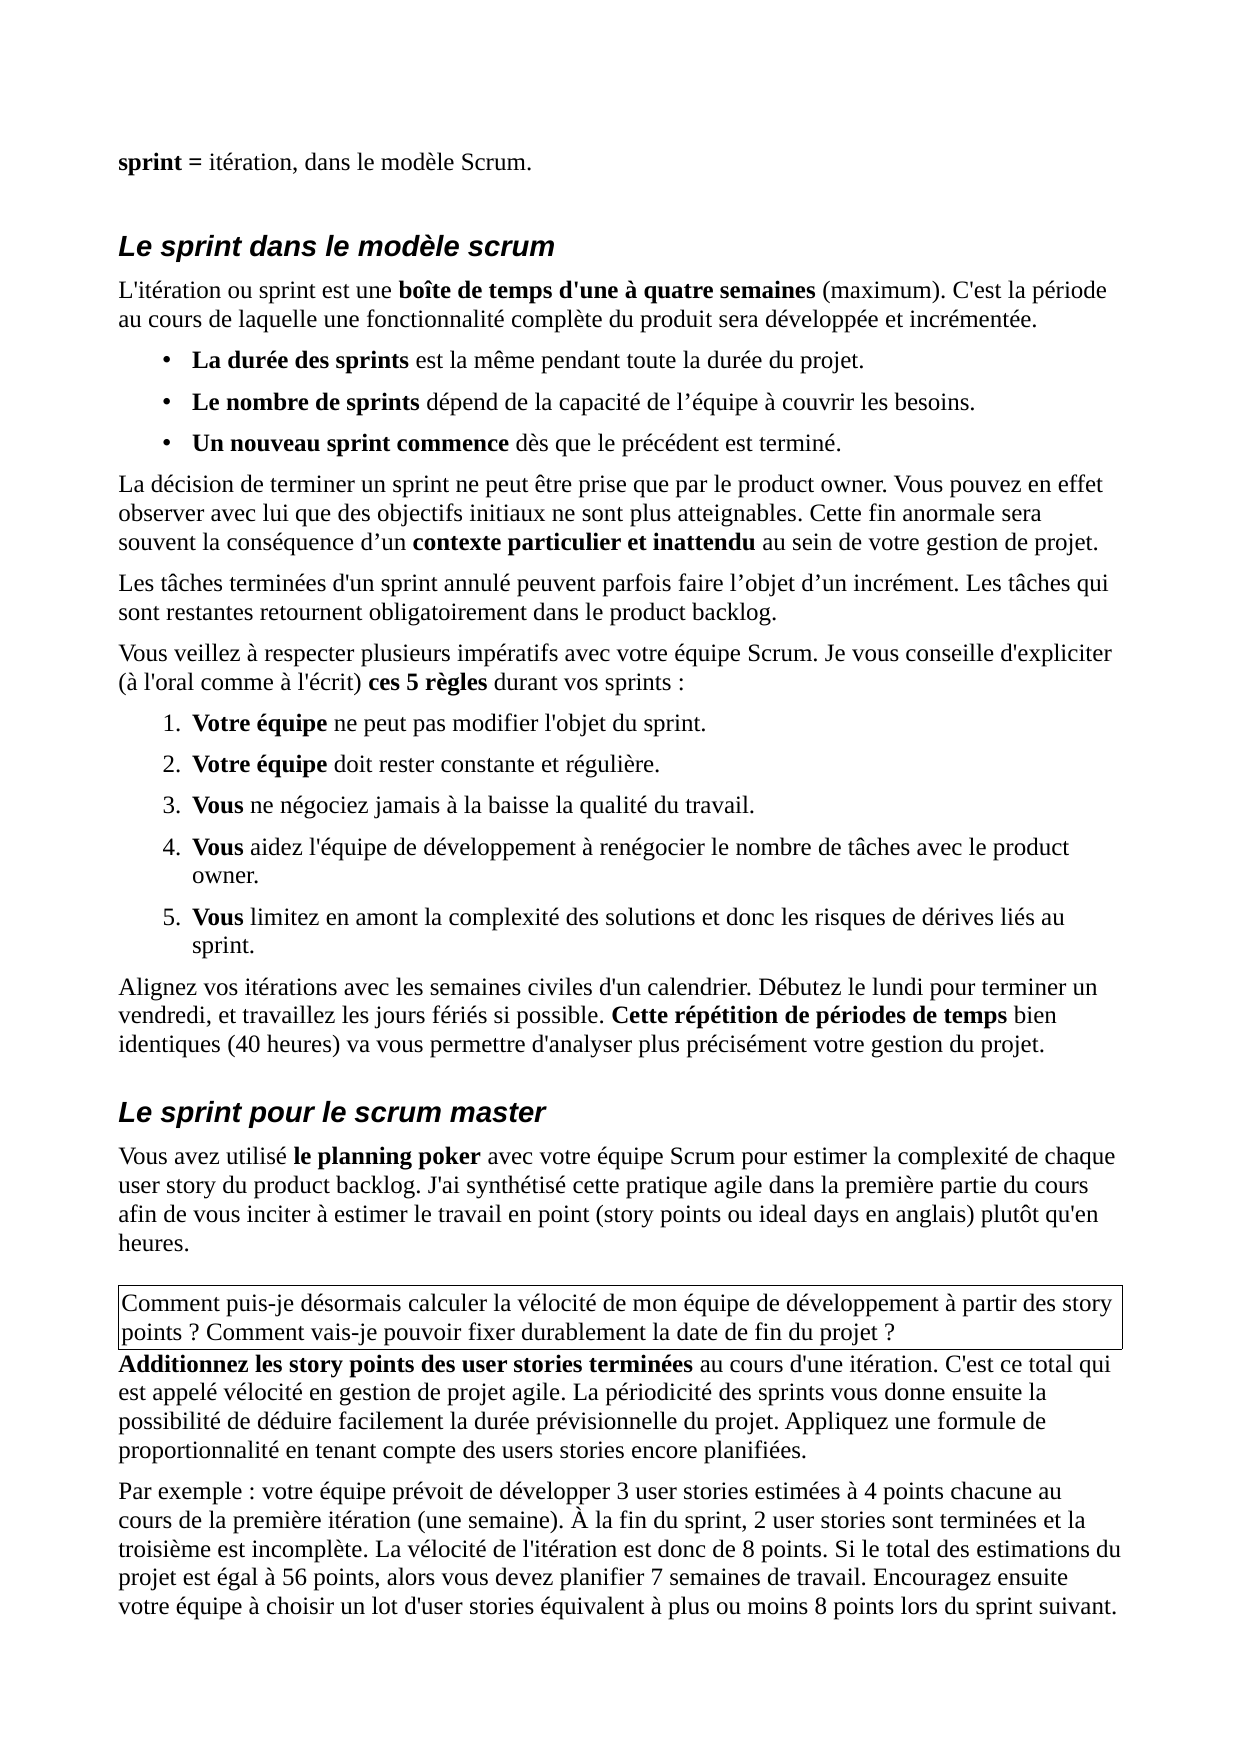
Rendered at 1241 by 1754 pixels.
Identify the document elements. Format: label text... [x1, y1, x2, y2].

text Comment puis-je désormais calculer la vélocité de mon équipe de développement à partir des story points ? Comment vais-je pouvoir fixer durablement la date de fin du projet ? [119, 1286, 1122, 1349]
text Les tâches terminées d'un sprint annulé peuvent parfois faire l’objet d’un incrément. Les tâches qui sont restantes retournent obligatoirement dans le product backlog. [118, 568, 1122, 625]
text Par exemple : votre équipe prévoit de développer 3 user stories estimées à 4 points chacune au cours de la première itération (une semaine). À la fin du sprint, 2 user stories sont terminées et la troisième est incomplète. La vélocité de l'itération est donc de 8 points. Si le total des estimations du projet est égal à 56 points, alors vous devez planifier 7 semaines de travail. Encouragez ensuite votre équipe à choisir un lot d'user stories équivalent à plus ou moins 8 points lors du sprint suivant. [118, 1476, 1122, 1620]
text L'itération ou sprint est une boîte de temps d'une à quatre semaines (maximum). C'est la période au cours de laquelle une fonctionnalité complète du produit sera développée et incrémentée. [118, 275, 1122, 333]
subtitle Le sprint dans le modèle scrum [118, 229, 1122, 263]
list Un nouveau sprint commence dès que le précédent est terminé. [162, 428, 1122, 457]
list Votre équipe ne peut pas modifier l'objet du sprint. [162, 708, 1122, 737]
list Vous aidez l'équipe de développement à renégocier le nombre de tâches avec le product owner. [162, 832, 1122, 889]
text Alignez vos itérations avec les semaines civiles d'un calendrier. Débutez le lundi pour terminer un vendredi, et travaillez les jours fériés si possible. Cette répétition de périodes de temps bien identiques (40 heures) va vous permettre d'analyser plus précisément votre gestion du projet. [118, 972, 1122, 1058]
list Vous ne négociez jamais à la baisse la qualité du travail. [162, 790, 1122, 819]
list La durée des sprints est la même pendant toute la durée du projet. [162, 345, 1122, 374]
list Le nombre de sprints dépend de la capacité de l’équipe à couvrir les besoins. [162, 387, 1122, 415]
text La décision de terminer un sprint ne peut être prise que par le product owner. Vous pouvez en effet observer avec lui que des objectifs initiaux ne sont plus atteignables. Cette fin anormale sera souvent la conséquence d’un contexte particulier et inattendu au sein de votre gestion de projet. [118, 469, 1122, 555]
subtitle Le sprint pour le scrum master [118, 1095, 1122, 1129]
text Additionnez les story points des user stories terminées au cours d'une itération. C'est ce total qui est appelé vélocité en gestion de projet agile. La périodicité des sprints vous donne ensuite la possibilité de déduire facilement la durée prévisionnelle du projet. Appliquez une formule de proportionnalité en tenant compte des users stories encore planifiées. [118, 1350, 1122, 1464]
text Vous avez utilisé le planning poker avec votre équipe Scrum pour estimer la complexité de chaque user story du product backlog. J'ai synthétisé cette pratique agile dans la première partie du cours afin de vous inciter à estimer le travail en point (story points ou ideal days en anglais) plutôt qu'en heures. [118, 1141, 1122, 1256]
list Votre équipe doit rester constante et régulière. [162, 749, 1122, 778]
text sprint = itération, dans le modèle Scrum. [118, 147, 1122, 176]
text Vous veillez à respecter plusieurs impératifs avec votre équipe Scrum. Je vous conseille d'expliciter (à l'oral comme à l'écrit) ces 5 règles durant vos sprints : [118, 638, 1122, 695]
list Vous limitez en amont la complexité des solutions et donc les risques de dérives liés au sprint. [162, 902, 1122, 959]
